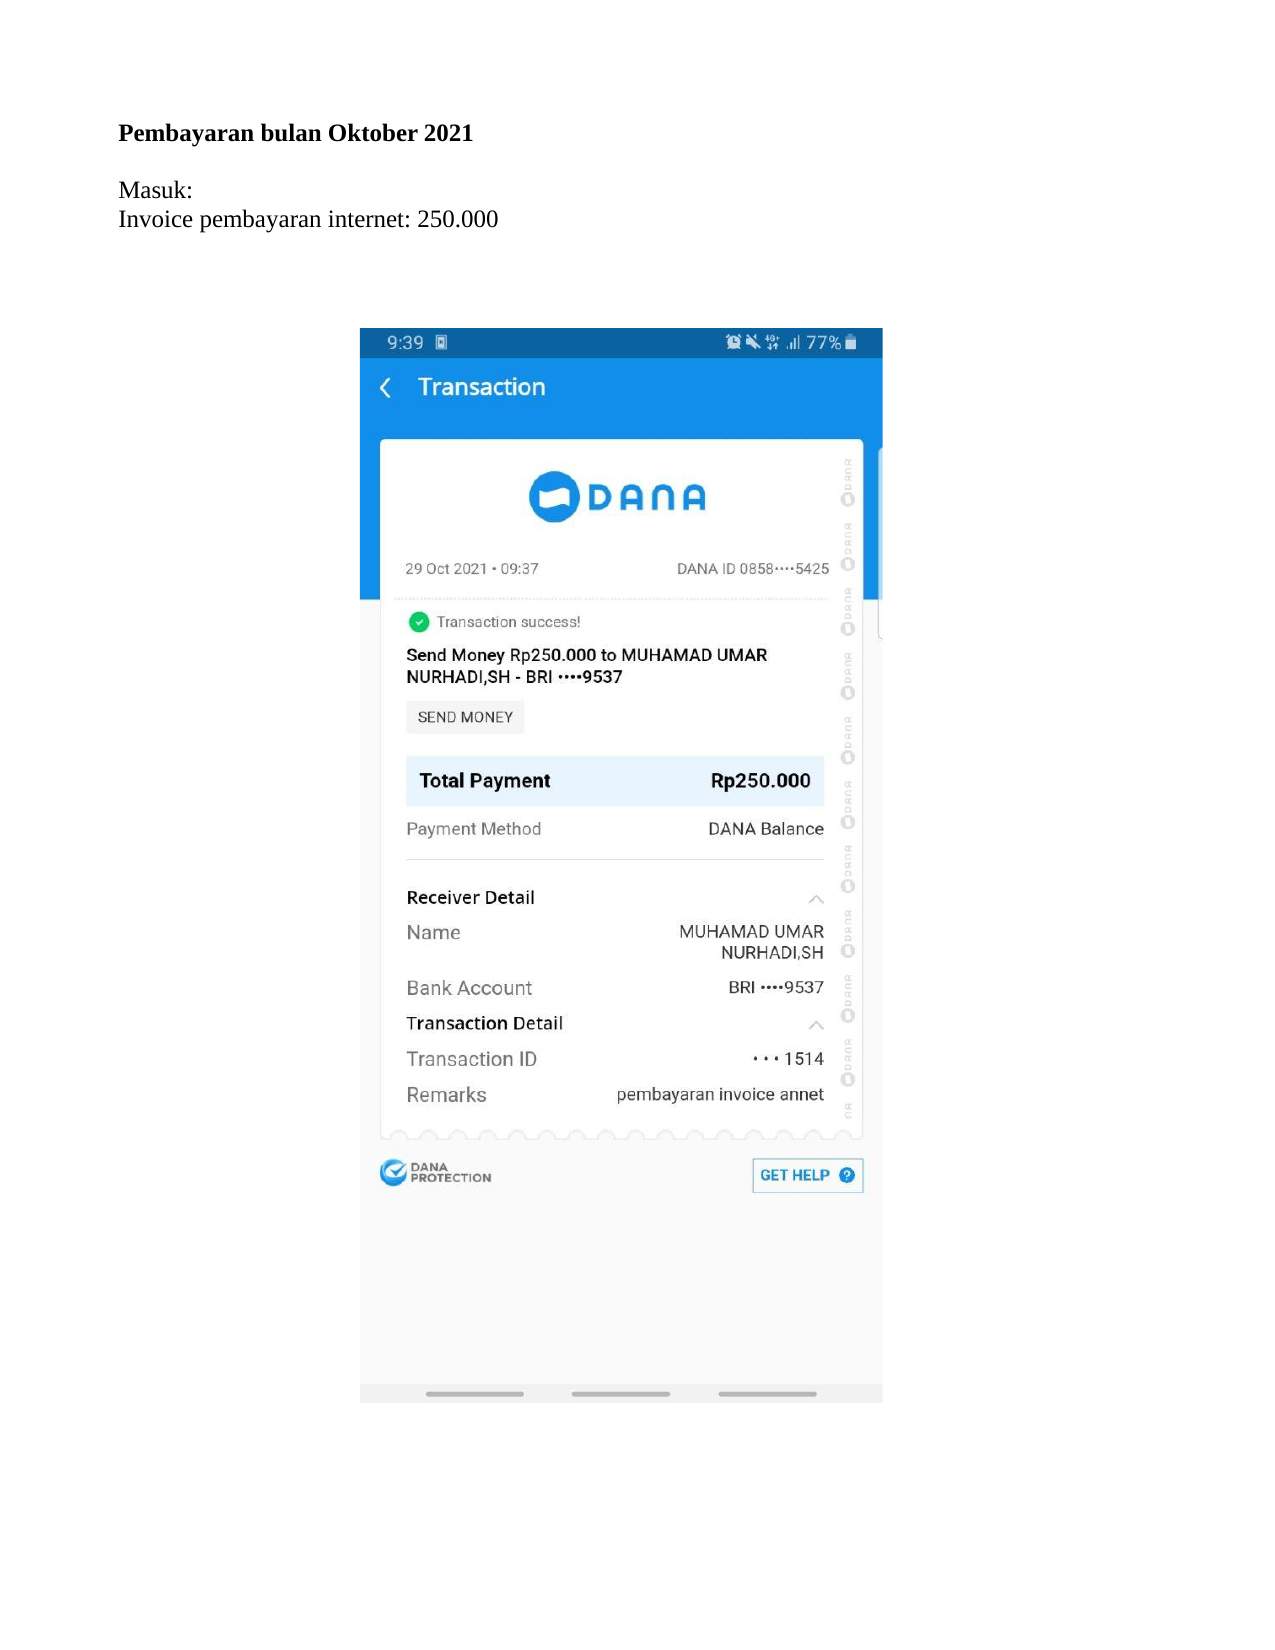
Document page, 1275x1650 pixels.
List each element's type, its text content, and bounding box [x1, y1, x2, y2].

picture [359, 328, 883, 1403]
text Masuk: [118, 176, 1157, 204]
text Invoice pembayaran internet: 250.000 [118, 204, 1157, 233]
text Pembayaran bulan Oktober 2021 [118, 118, 1157, 147]
